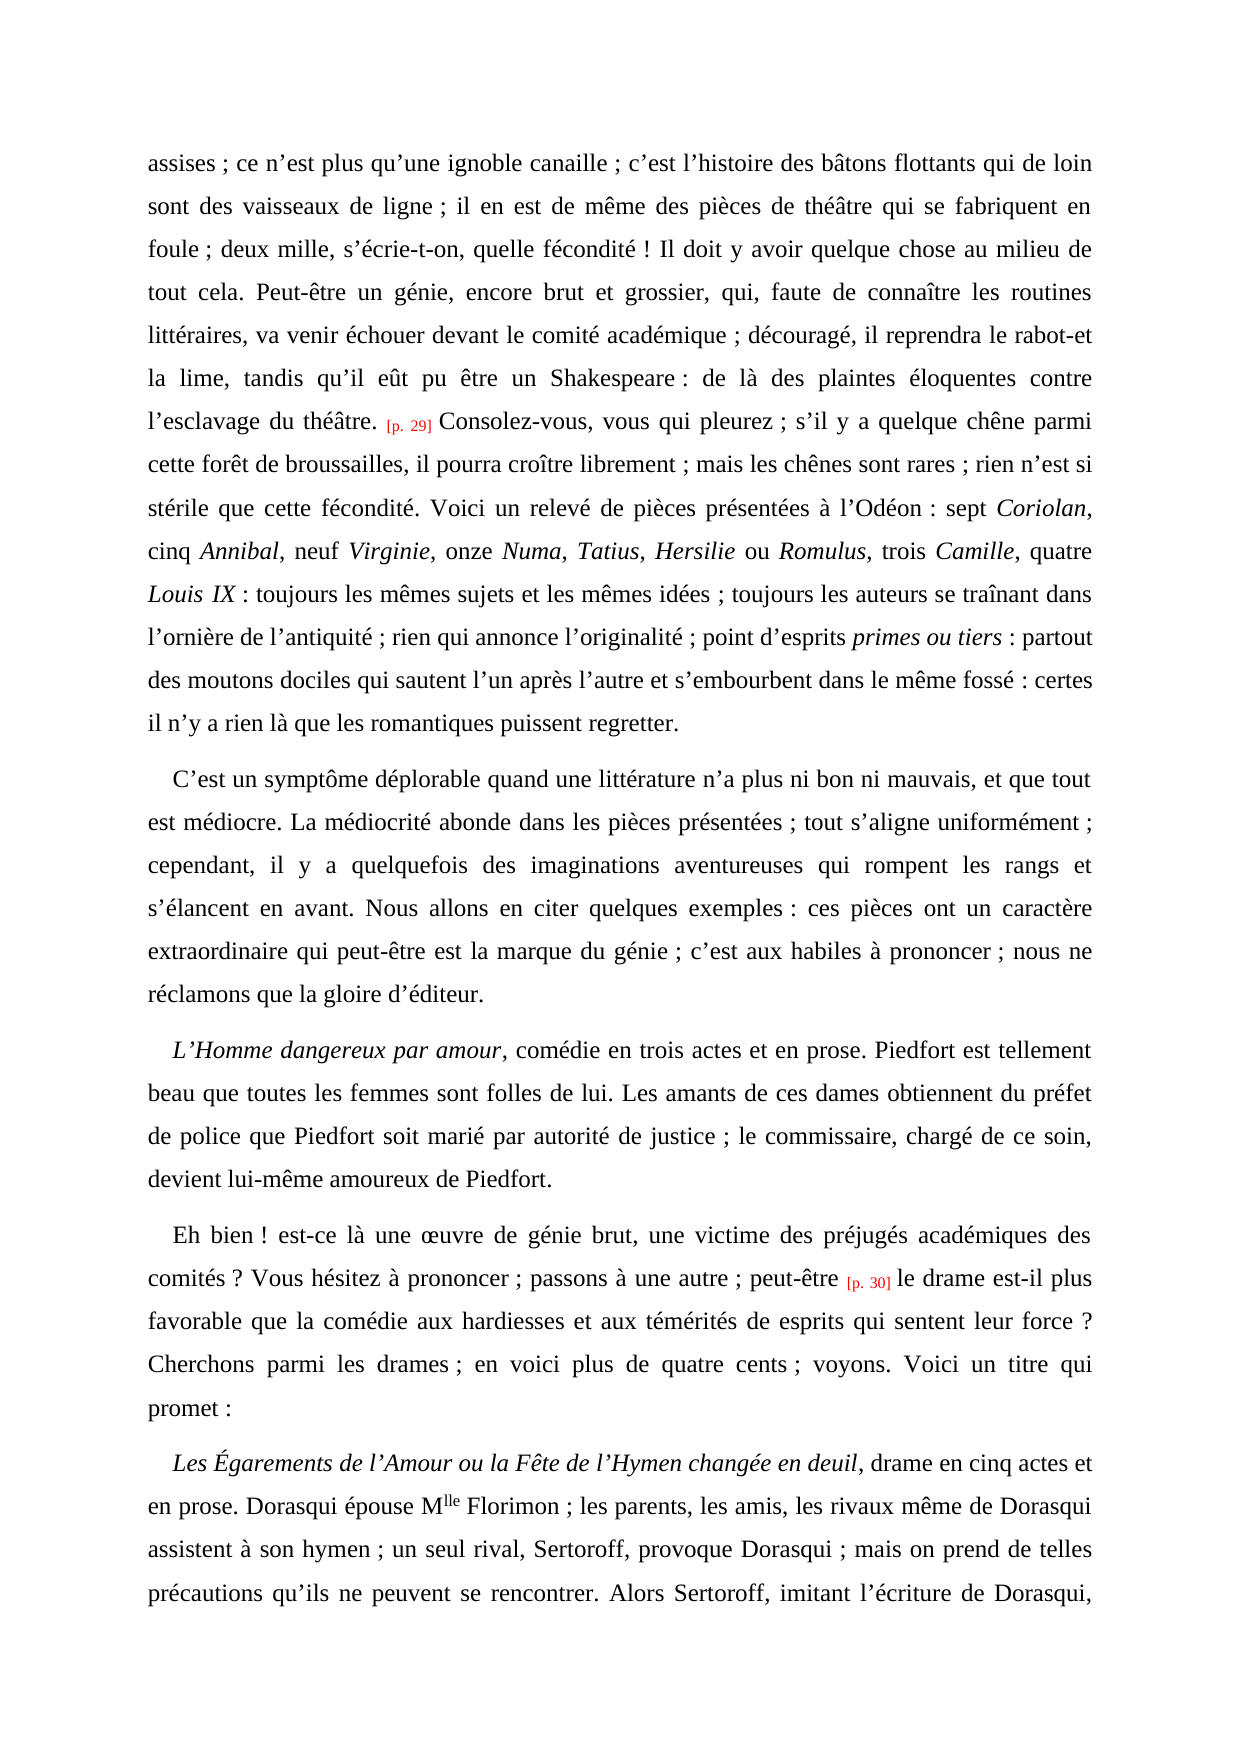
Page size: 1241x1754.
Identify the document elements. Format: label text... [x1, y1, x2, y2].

text Eh bien ! est-ce là une œuvre de génie brut, une victime des préjugés académiques des comités ? Vous hésitez à prononcer ; passons à une autre ; peut-être [p. 30] le drame est-il plus favorable que la comédie aux hardiesses et aux témérités de esprits qui sentent leur force ? Cherchons parmi les drames ; en voici plus de quatre cents ; voyons. Voici un titre qui promet : [148, 1220, 1093, 1421]
text L’Homme dangereux par amour, comédie en trois actes et en prose. Piedfort est tellement beau que toutes les femmes sont folles de lui. Les amants de ces dames obtiennent du préfet de police que Piedfort soit marié par autorité de justice ; le commissaire, chargé de ce soin, devient lui-même amoureux de Piedfort. [148, 1035, 1093, 1193]
text assises ; ce n’est plus qu’une ignoble canaille ; c’est l’histoire des bâtons flottants qui de loin sont des vaisseaux de ligne ; il en est de même des pièces de théâtre qui se fabriquent en foule ; deux mille, s’écrie-t-on, quelle fécondité ! Il doit y avoir quelque chose au milieu de tout cela. Peut-être un génie, encore brut et grossier, qui, faute de connaître les routines littéraires, va venir échouer devant le comité académique ; découragé, il reprendra le rabot-et la lime, tandis qu’il eût pu être un Shakespeare : de là des plaintes éloquentes contre l’esclavage du théâtre. [p. 29] Consolez-vous, vous qui pleurez ; s’il y a quelque chêne parmi cette forêt de broussailles, il pourra croître librement ; mais les chênes sont rares ; rien n’est si stérile que cette fécondité. Voici un relevé de pièces présentées à l’Odéon : sept Coriolan, cinq Annibal, neuf Virginie, onze Numa, Tatius, Hersilie ou Romulus, trois Camille, quatre Louis IX : toujours les mêmes sujets et les mêmes idées ; toujours les auteurs se traînant dans l’ornière de l’antiquité ; rien qui annonce l’originalité ; point d’esprits primes ou tiers : partout des moutons dociles qui sautent l’un après l’autre et s’embourbent dans le même fossé : certes il n’y a rien là que les romantiques puissent regretter. [148, 148, 1093, 737]
text Les Égarements de l’Amour ou la Fête de l’Hymen changée en deuil, drame en cinq actes et en prose. Dorasqui épouse Mlle Florimon ; les parents, les amis, les rivaux même de Dorasqui assistent à son hymen ; un seul rival, Sertoroff, provoque Dorasqui ; mais on prend de telles précautions qu’ils ne peuvent se rencontrer. Alors Sertoroff, imitant l’écriture de Dorasqui, [148, 1448, 1093, 1606]
text C’est un symptôme déplorable quand une littérature n’a plus ni bon ni mauvais, et que tout est médiocre. La médiocrité abonde dans les pièces présentées ; tout s’aligne uniformément ; cependant, il y a quelquefois des imaginations aventureuses qui rompent les rangs et s’élancent en avant. Nous allons en citer quelques exemples : ces pièces ont un caractère extraordinaire qui peut-être est la marque du génie ; c’est aux habiles à prononcer ; nous ne réclamons que la gloire d’éditeur. [148, 764, 1093, 1008]
